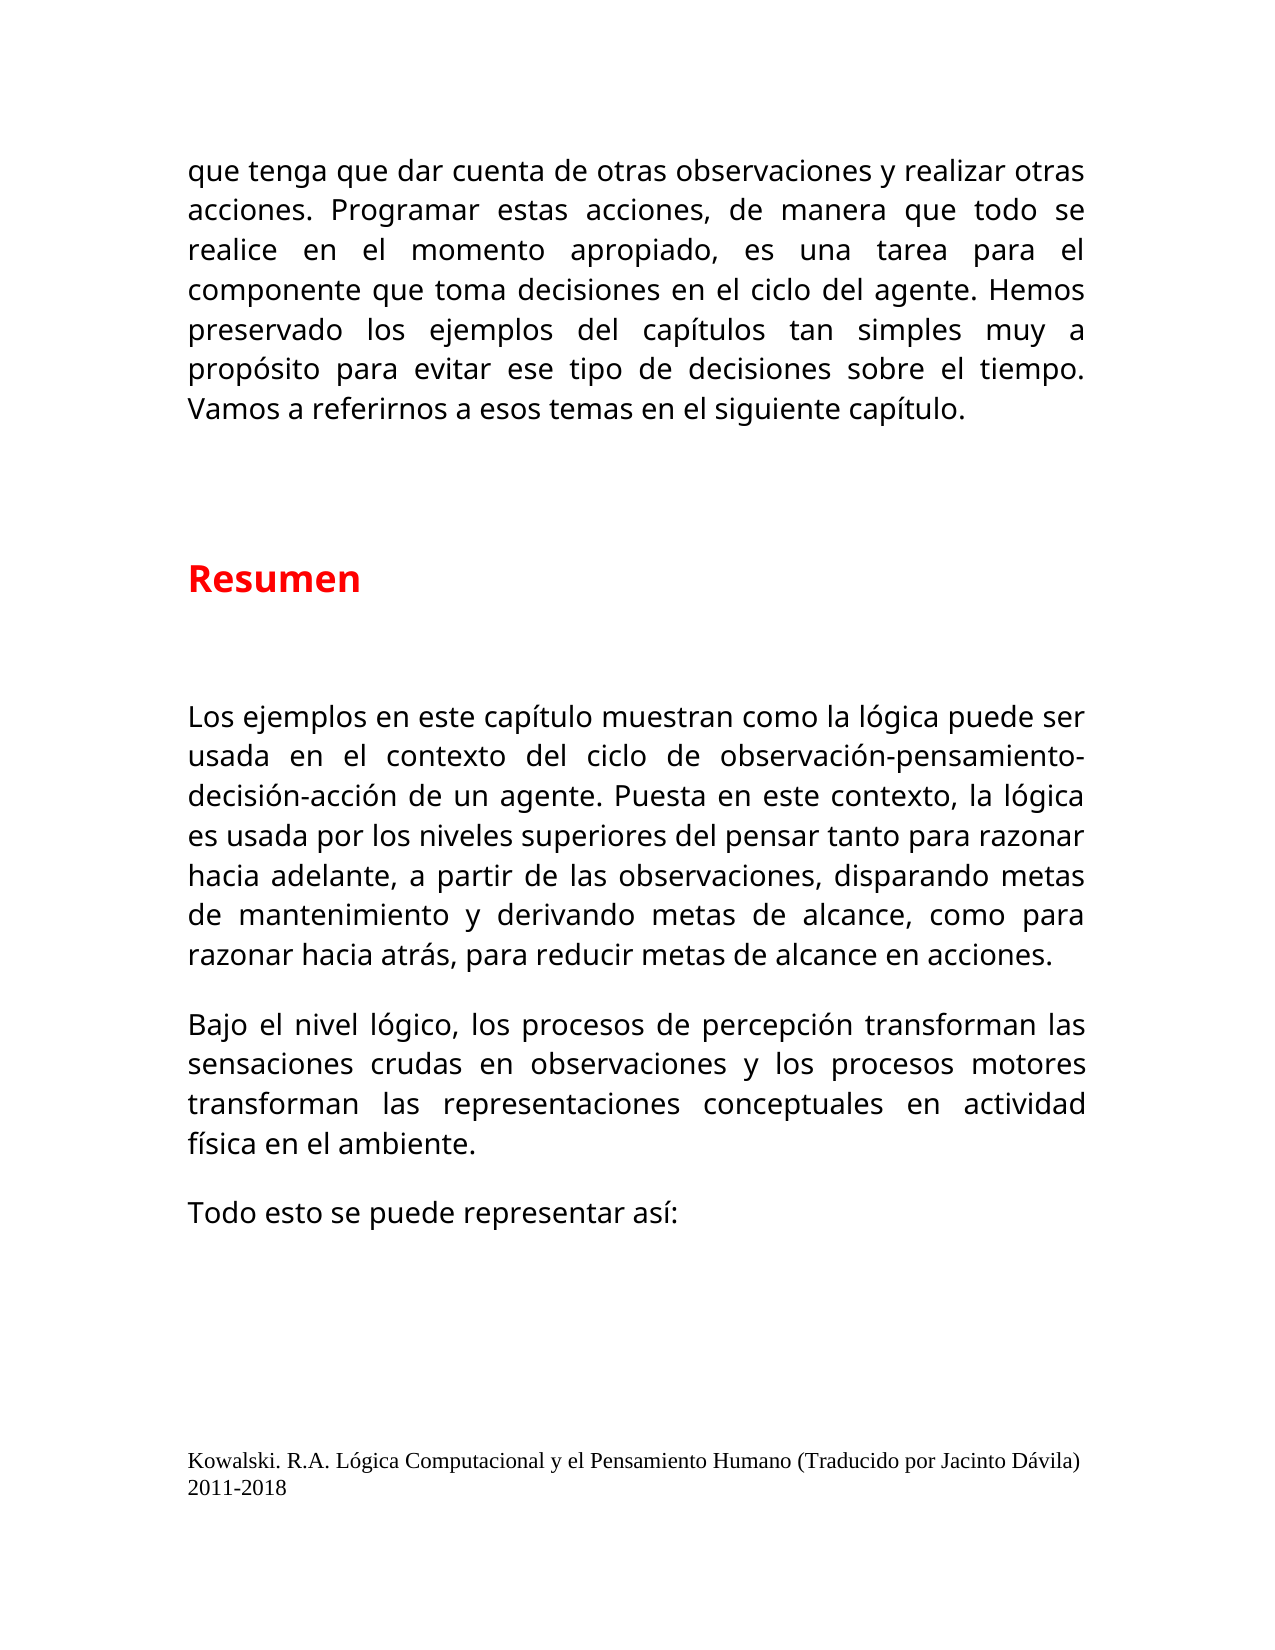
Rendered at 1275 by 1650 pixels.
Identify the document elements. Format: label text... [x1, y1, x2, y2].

text Bajo el nivel lógico, los procesos de percepción transforman las sensaciones crudas en observaciones y los procesos motores transforman las representaciones conceptuales en actividad física en el ambiente. [187, 1004, 1087, 1163]
text Los ejemplos en este capítulo muestran como la lógica puede ser usada en el contexto del ciclo de observación-pensamiento-decisión-acción de un agente. Puesta en este contexto, la lógica es usada por los niveles superiores del pensar tanto para razonar hacia adelante, a partir de las observaciones, disparando metas de mantenimiento y derivando metas de alcance, como para razonar hacia atrás, para reducir metas de alcance en acciones. [187, 696, 1086, 974]
subtitle Resumen [187, 552, 693, 603]
text Todo esto se puede representar así: [187, 1193, 1086, 1232]
text que tenga que dar cuenta de otras observaciones y realizar otras acciones. Programar estas acciones, de manera que todo se realice en el momento apropiado, es una tarea para el componente que toma decisiones en el ciclo del agente. Hemos preservado los ejemplos del capítulos tan simples muy a propósito para evitar ese tipo de decisiones sobre el tiempo. Vamos a referirnos a esos temas en el siguiente capítulo. [187, 150, 1086, 428]
